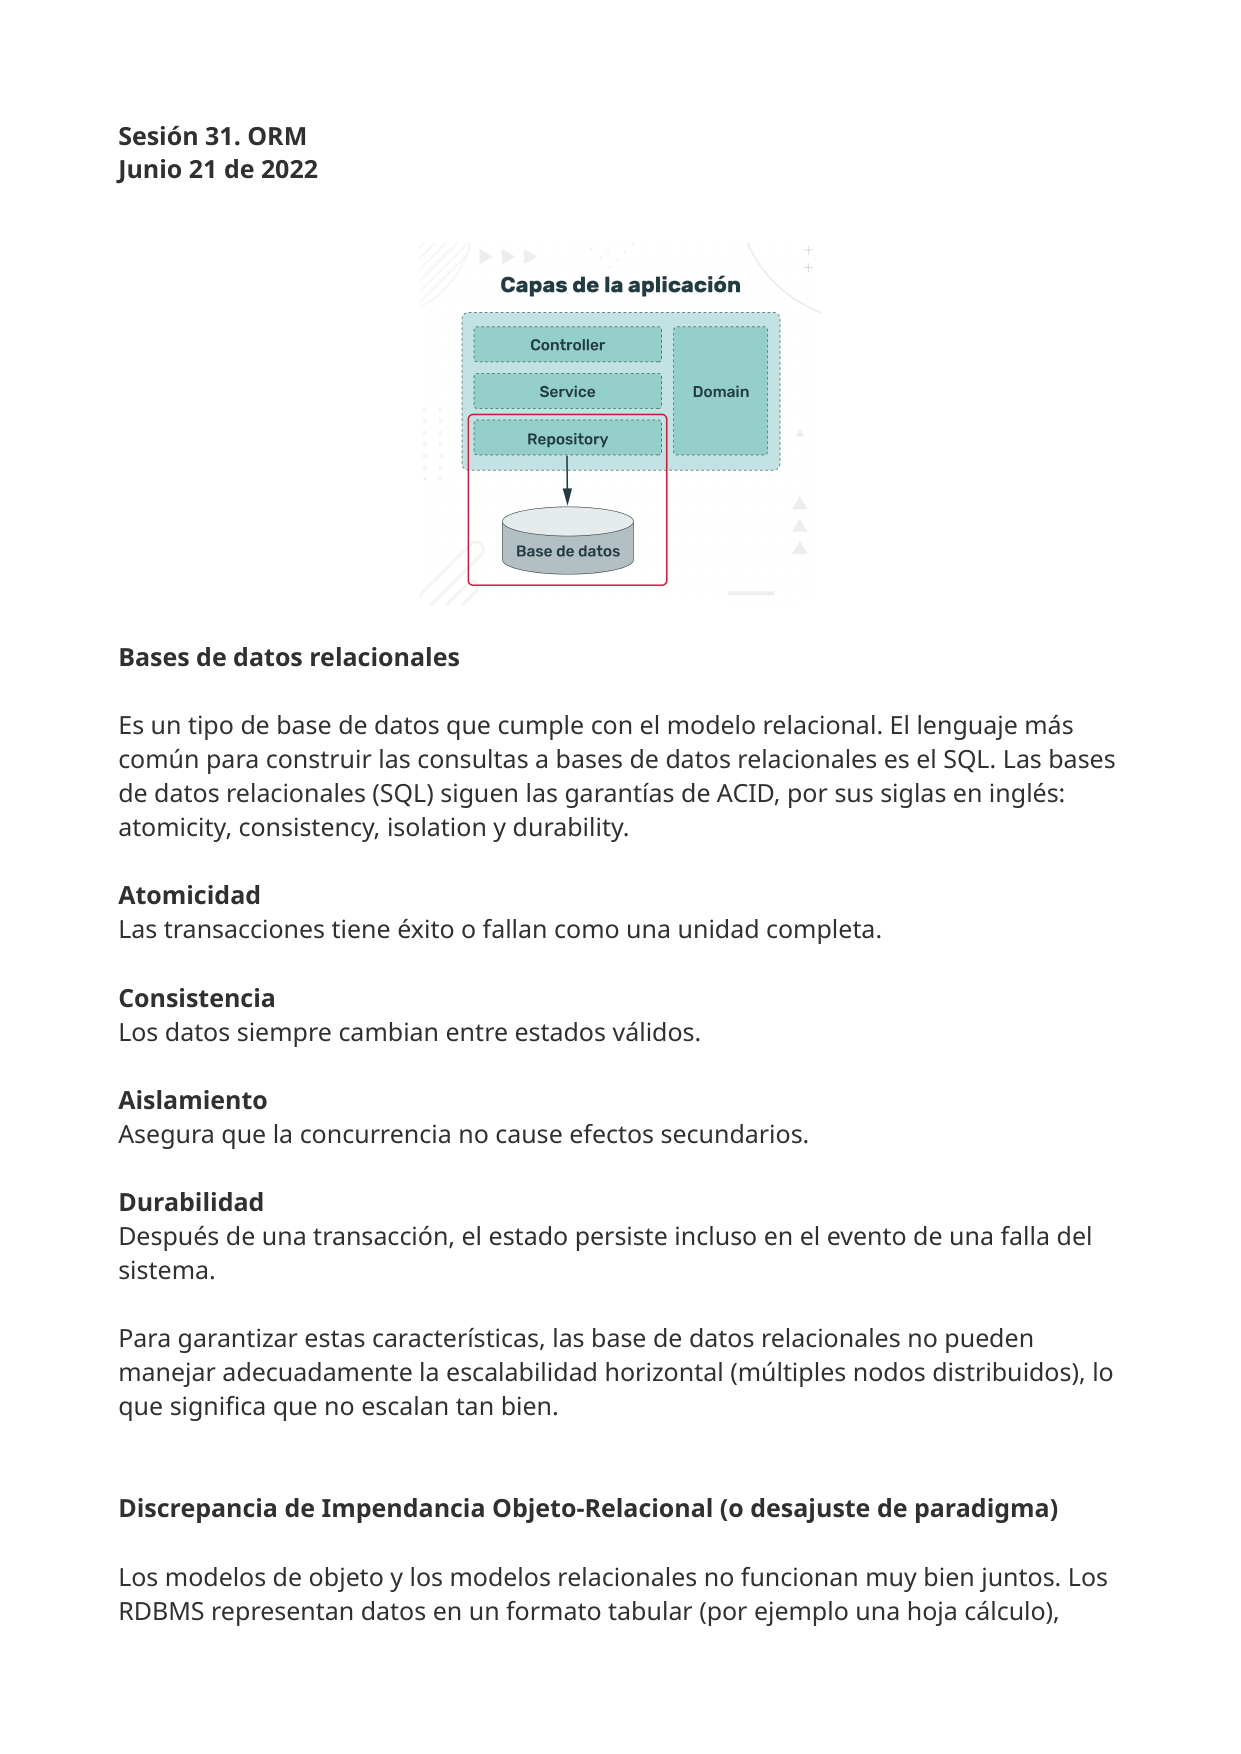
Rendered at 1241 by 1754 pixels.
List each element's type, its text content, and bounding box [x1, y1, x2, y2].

text Durabilidad [118, 1184, 1122, 1219]
text Aislamiento [118, 1082, 1122, 1116]
text Junio 21 de 2022 [118, 152, 1122, 186]
text Bases de datos relacionales [118, 220, 1122, 674]
text Atomicidad [118, 878, 1122, 912]
text Sesión 31. ORM [118, 118, 1122, 152]
text Las transacciones tiene éxito o fallan como una unidad completa. [118, 912, 1122, 946]
text Consistencia [118, 980, 1122, 1014]
text Para garantizar estas características, las base de datos relacionales no pueden manejar adecuadamente la escalabilidad horizontal (múltiples nodos distribuidos), lo que significa que no escalan tan bien. [118, 1321, 1122, 1423]
text Los modelos de objeto y los modelos relacionales no funcionan muy bien juntos. Los RDBMS representan datos en un formato tabular (por ejemplo una hoja cálculo), [118, 1559, 1122, 1627]
picture [419, 243, 821, 605]
text Los datos siempre cambian entre estados válidos. [118, 1014, 1122, 1048]
text Asegura que la concurrencia no cause efectos secundarios. [118, 1116, 1122, 1151]
text Es un tipo de base de datos que cumple con el modelo relacional. El lenguaje más común para construir las consultas a bases de datos relacionales es el SQL. Las bases de datos relacionales (SQL) siguen las garantías de ACID, por sus siglas en inglés: atomicity, consistency, isolation y durability. [118, 708, 1122, 844]
text Después de una transacción, el estado persiste incluso en el evento de una falla del sistema. [118, 1219, 1122, 1287]
text Discrepancia de Impendancia Objeto-Relacional (o desajuste de paradigma) [118, 1491, 1122, 1525]
